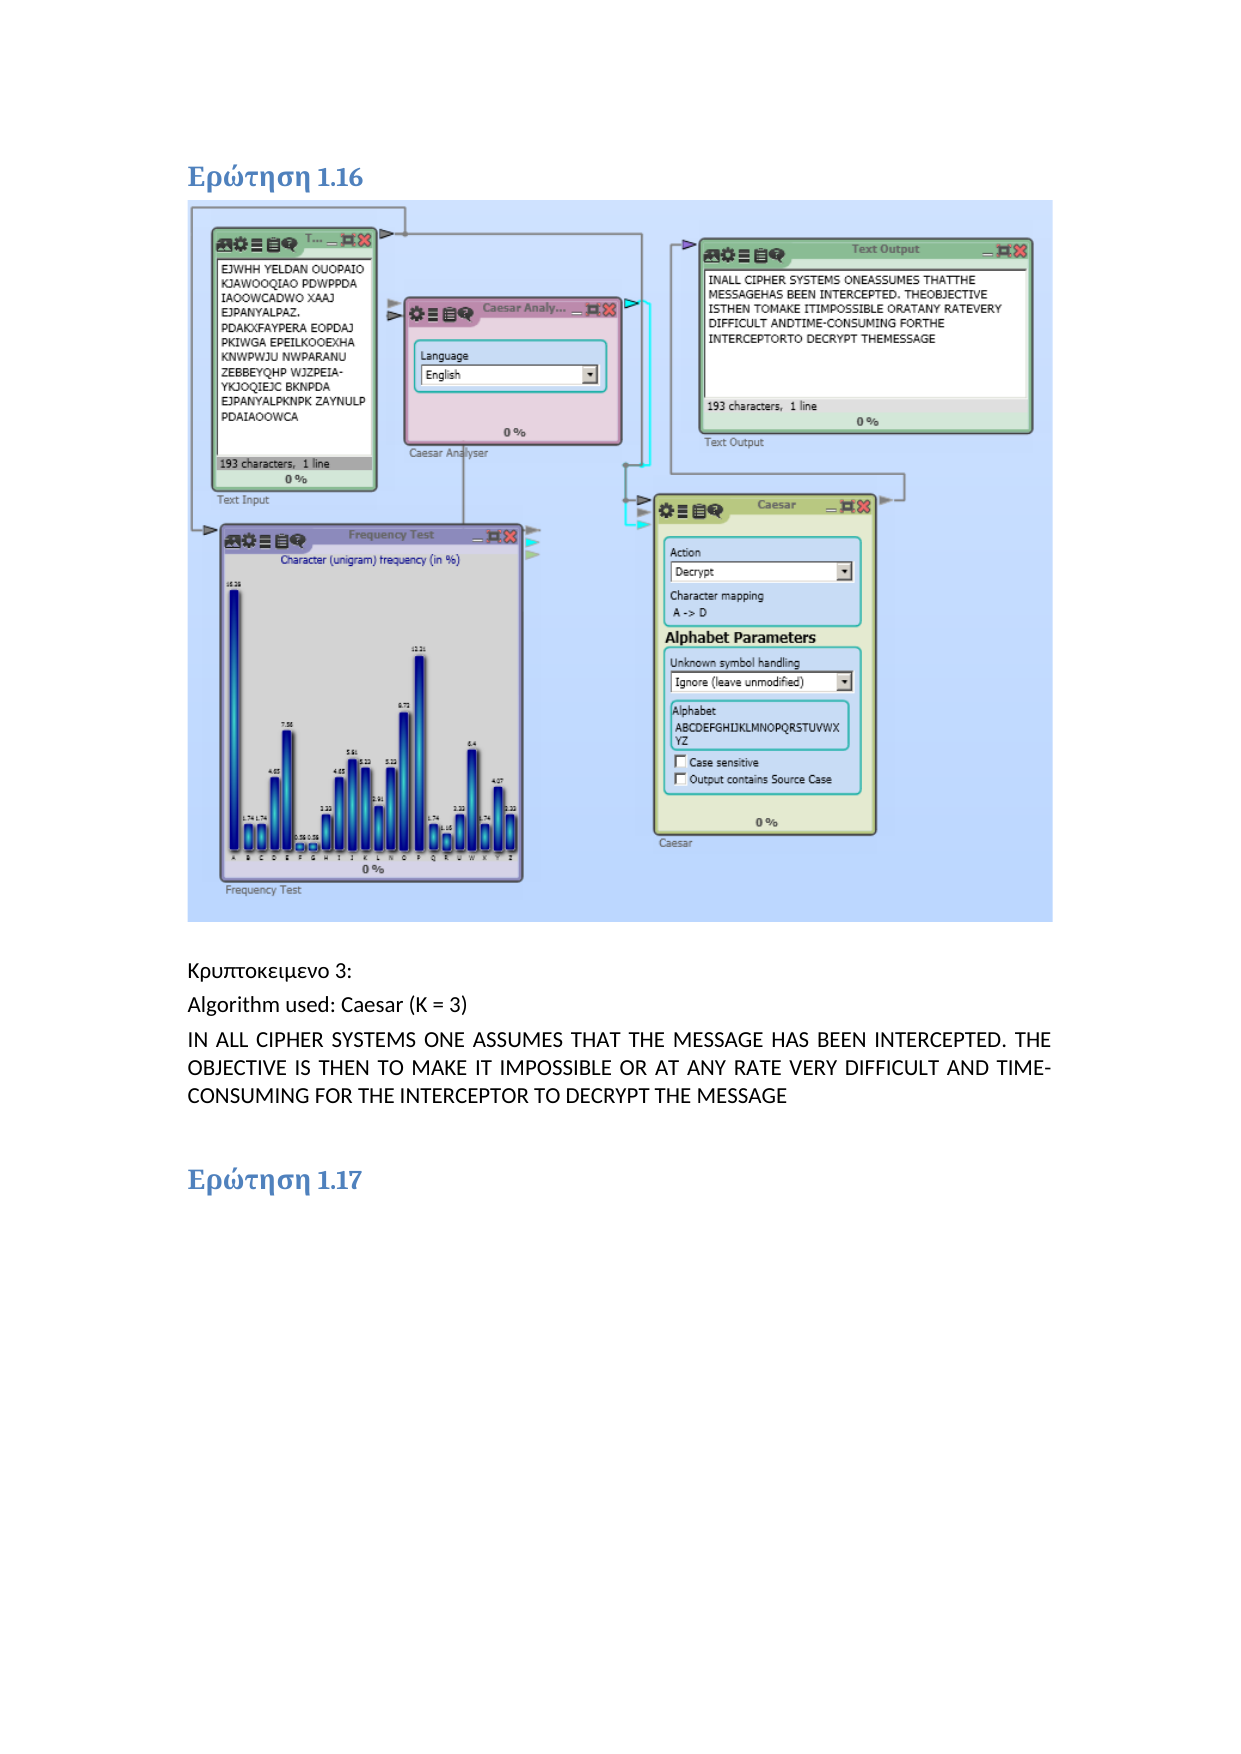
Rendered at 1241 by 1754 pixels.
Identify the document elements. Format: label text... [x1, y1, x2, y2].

subtitle Ερώτηση 1.16 [187, 162, 1053, 194]
text IN ALL CIPHER SYSTEMS ONE ASSUMES THAT THE MESSAGE HAS BEEN INTERCEPTED. THE OBJECTIVE IS THEN TO MAKE IT IMPOSSIBLE OR AT ANY RATE VERY DIFFICULT AND TIME-CONSUMING FOR THE INTERCEPTOR TO DECRYPT THE MESSAGE [187, 1025, 1053, 1109]
subtitle Ερώτηση 1.17 [187, 1165, 1053, 1196]
text Algorithm used: Caesar (K = 3) [187, 990, 1053, 1018]
text Κρυπτοκειμενο 3: [187, 956, 1053, 984]
